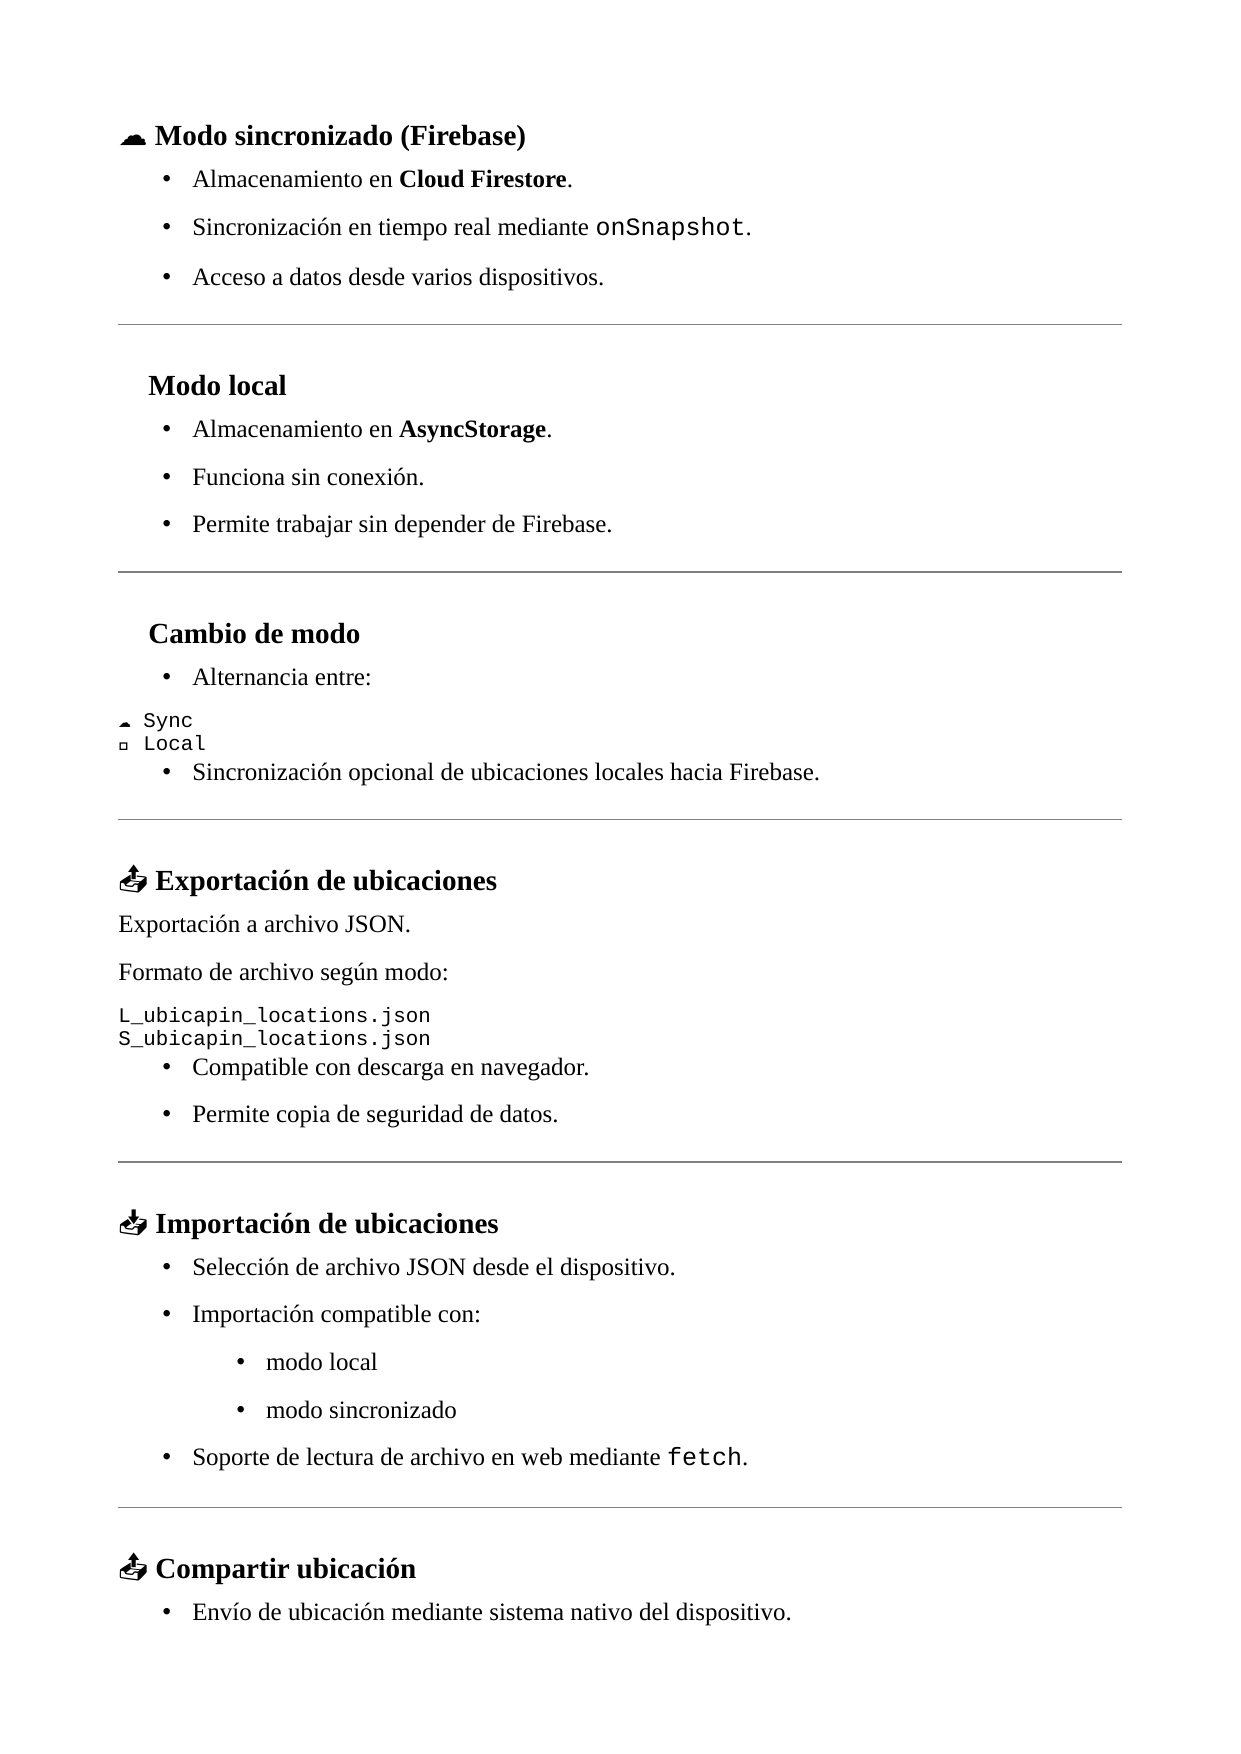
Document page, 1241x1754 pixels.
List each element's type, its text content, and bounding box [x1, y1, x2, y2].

list Selección de archivo JSON desde el dispositivo. [162, 1252, 1122, 1281]
subtitle ☁ Modo sincronizado (Firebase) [118, 118, 1122, 152]
list Sincronización en tiempo real mediante onSnapshot. [162, 212, 1122, 243]
subtitle 📤 Compartir ubicación [118, 1551, 1122, 1585]
text Exportación a archivo JSON. [118, 909, 1122, 938]
list Funciona sin conexión. [162, 462, 1122, 491]
list Importación compatible con: [162, 1299, 1122, 1328]
list Permite trabajar sin depender de Firebase. [162, 509, 1122, 538]
text Formato de archivo según modo: [118, 957, 1122, 986]
list Envío de ubicación mediante sistema nativo del dispositivo. [162, 1597, 1122, 1626]
subtitle 💾 Modo local [118, 368, 1122, 402]
list Compatible con descarga en navegador. [162, 1052, 1122, 1081]
subtitle 📤 Exportación de ubicaciones [118, 863, 1122, 897]
list Almacenamiento en Cloud Firestore. [162, 164, 1122, 193]
list modo sincronizado [236, 1395, 1122, 1423]
list Almacenamiento en AsyncStorage. [162, 414, 1122, 443]
text L_ubicapin_locations.json [118, 1004, 1122, 1028]
list Permite copia de seguridad de datos. [162, 1099, 1122, 1128]
text S_ubicapin_locations.json [118, 1028, 1122, 1052]
list Acceso a datos desde varios dispositivos. [162, 262, 1122, 291]
subtitle 📥 Importación de ubicaciones [118, 1206, 1122, 1239]
list modo local [236, 1347, 1122, 1376]
subtitle 🔄 Cambio de modo [118, 616, 1122, 649]
list Sincronización opcional de ubicaciones locales hacia Firebase. [162, 757, 1122, 786]
list Soporte de lectura de archivo en web mediante fetch. [162, 1442, 1122, 1473]
text ☁ Sync [118, 709, 1122, 733]
text 💾 Local [118, 733, 1122, 757]
list Alternancia entre: [162, 662, 1122, 691]
